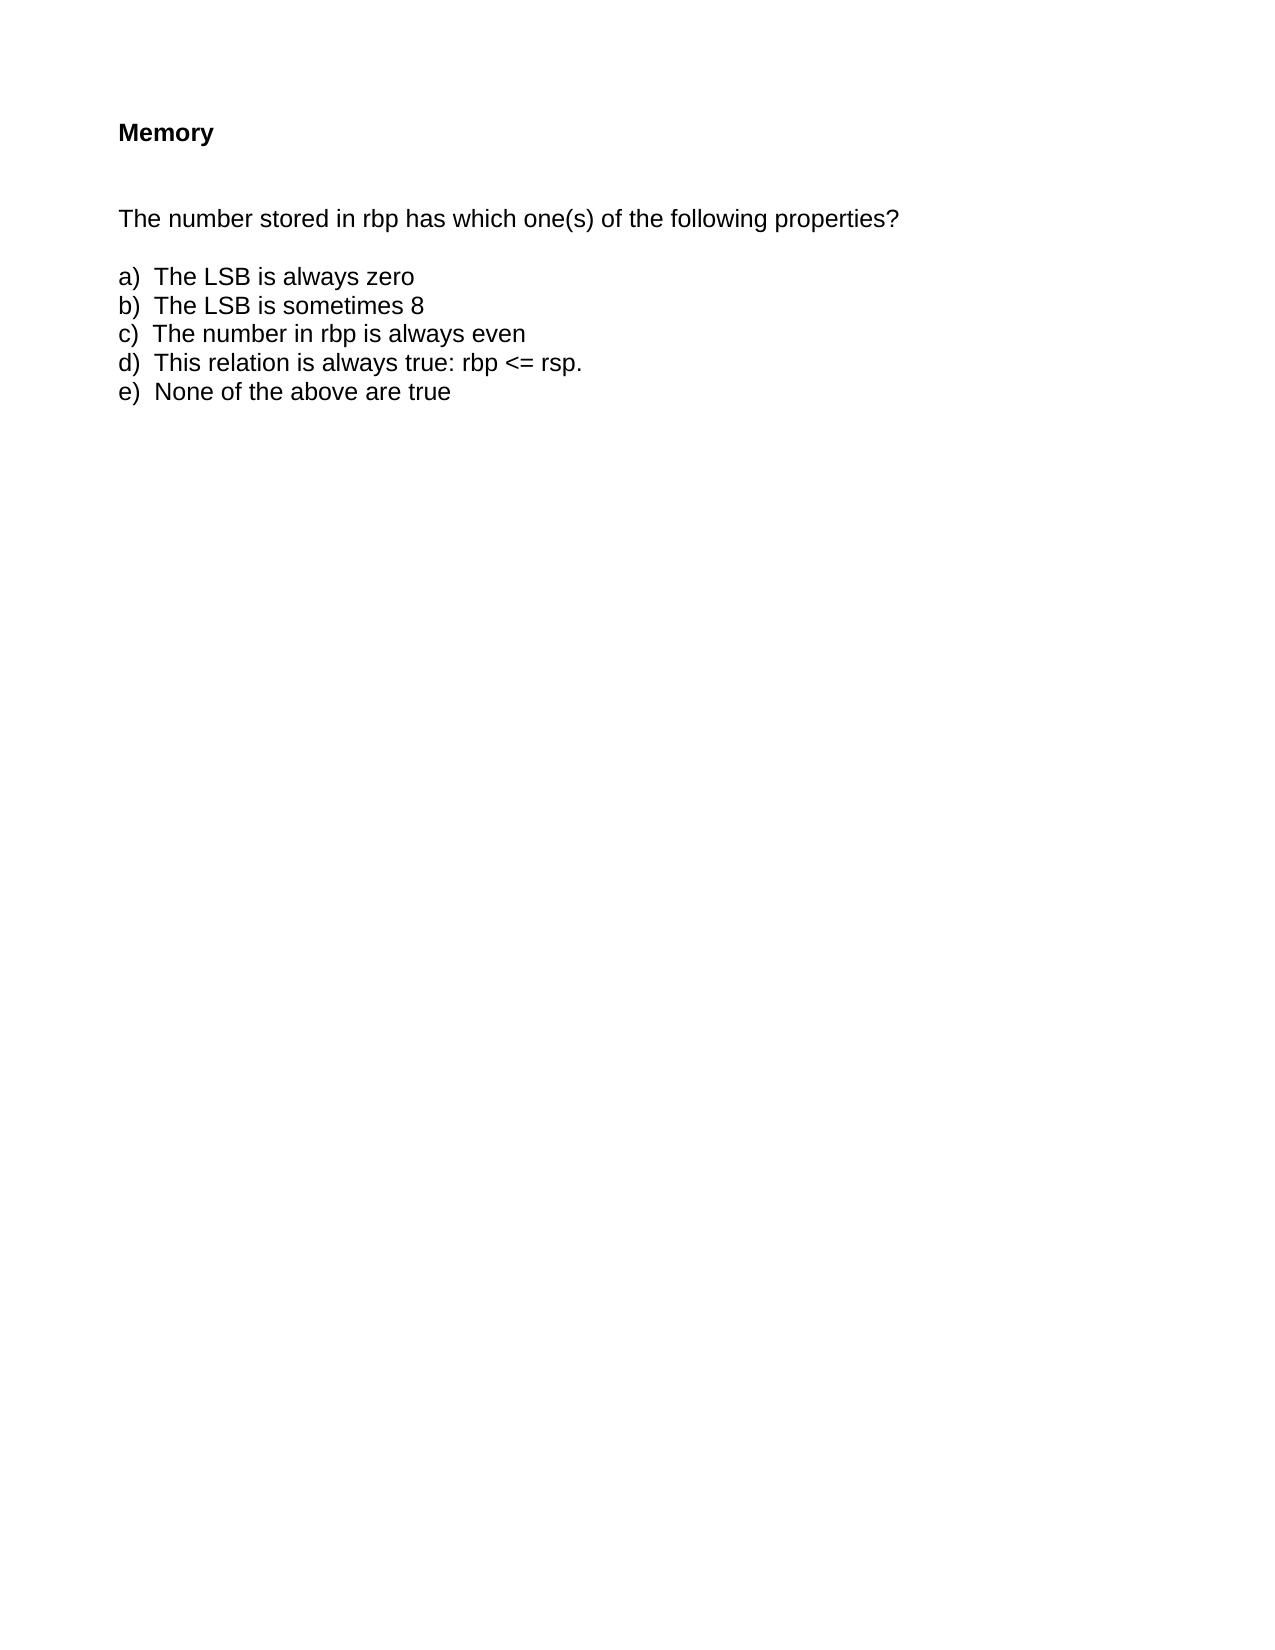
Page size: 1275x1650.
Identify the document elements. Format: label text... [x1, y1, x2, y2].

text The number stored in rbp has which one(s) of the following properties? [118, 204, 1157, 233]
text Memory [118, 118, 1157, 147]
text a) The LSB is always zero [118, 262, 1157, 291]
text b) The LSB is sometimes 8 [118, 291, 1157, 319]
text e) None of the above are true [118, 377, 1157, 406]
text d) This relation is always true: rbp <= rsp. [118, 348, 1157, 377]
text c) The number in rbp is always even [118, 319, 1157, 348]
